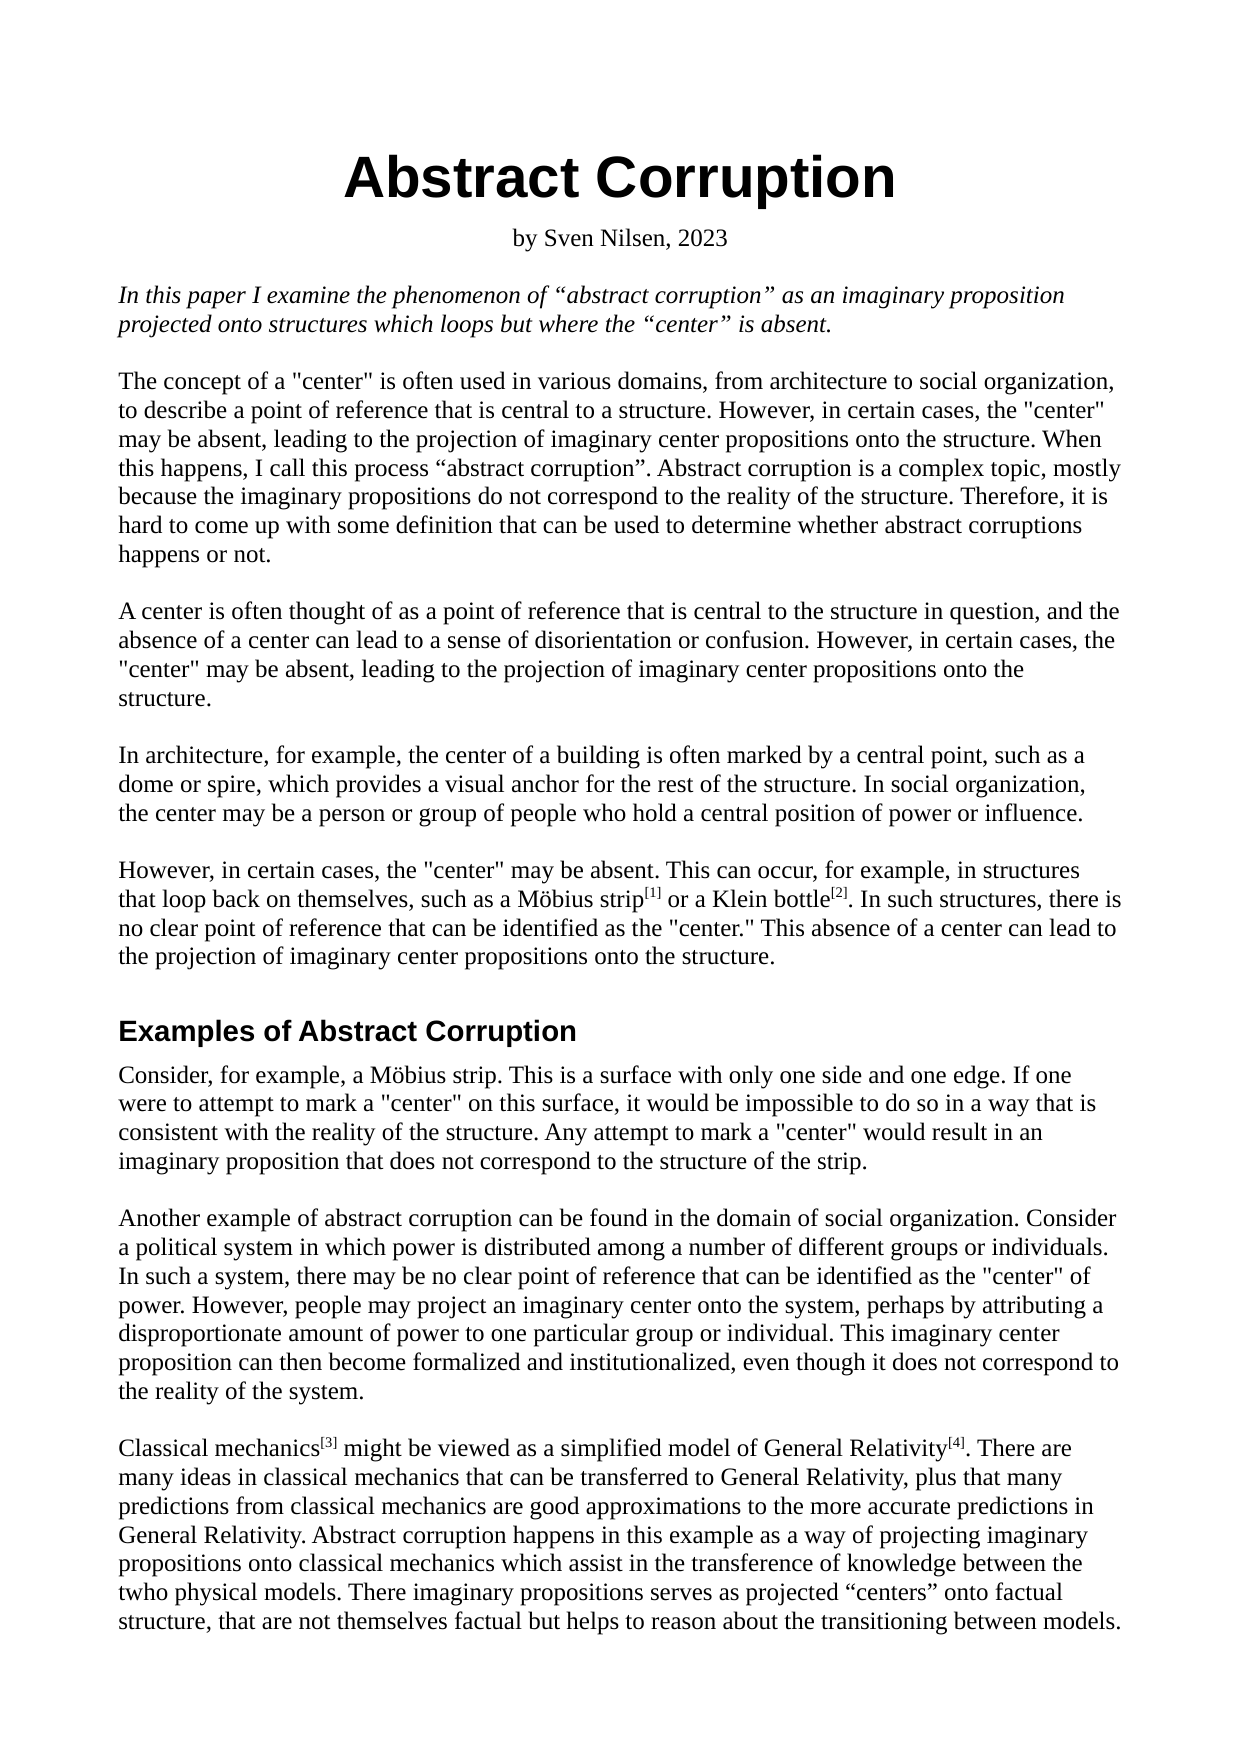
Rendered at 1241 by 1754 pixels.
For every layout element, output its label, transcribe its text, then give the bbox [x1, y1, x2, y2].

text by Sven Nilsen, 2023 [118, 223, 1122, 251]
text However, in certain cases, the "center" may be absent. This can occur, for example, in structures that loop back on themselves, such as a Möbius strip[1] or a Klein bottle[2]. In such structures, there is no clear point of reference that can be identified as the "center." This absence of a center can lead to the projection of imaginary center propositions onto the structure. [118, 855, 1122, 970]
text Another example of abstract corruption can be found in the domain of social organization. Consider a political system in which power is distributed among a number of different groups or individuals. In such a system, there may be no clear point of reference that can be identified as the "center" of power. However, people may project an imaginary center onto the system, perhaps by attributing a disproportionate amount of power to one particular group or individual. This imaginary center proposition can then become formalized and institutionalized, even though it does not correspond to the reality of the system. [118, 1203, 1122, 1405]
title Abstract Corruption [118, 143, 1122, 210]
text Consider, for example, a Möbius strip. This is a surface with only one side and one edge. If one were to attempt to mark a "center" on this surface, it would be impossible to do so in a way that is consistent with the reality of the structure. Any attempt to mark a "center" would result in an imaginary proposition that does not correspond to the structure of the strip. [118, 1060, 1122, 1175]
subtitle Examples of Abstract Corruption [118, 1013, 1122, 1047]
text In architecture, for example, the center of a building is often marked by a central point, such as a dome or spire, which provides a visual anchor for the rest of the structure. In social organization, the center may be a person or group of people who hold a central position of power or influence. [118, 740, 1122, 826]
text A center is often thought of as a point of reference that is central to the structure in question, and the absence of a center can lead to a sense of disorientation or confusion. However, in certain cases, the "center" may be absent, leading to the projection of imaginary center propositions onto the structure. [118, 596, 1122, 711]
text The concept of a "center" is often used in various domains, from architecture to social organization, to describe a point of reference that is central to a structure. However, in certain cases, the "center" may be absent, leading to the projection of imaginary center propositions onto the structure. When this happens, I call this process “abstract corruption”. Abstract corruption is a complex topic, mostly because the imaginary propositions do not correspond to the reality of the structure. Therefore, it is hard to come up with some definition that can be used to determine whether abstract corruptions happens or not. [118, 366, 1122, 568]
text In this paper I examine the phenomenon of “abstract corruption” as an imaginary proposition projected onto structures which loops but where the “center” is absent. [118, 280, 1122, 338]
text Classical mechanics[3] might be viewed as a simplified model of General Relativity[4]. There are many ideas in classical mechanics that can be transferred to General Relativity, plus that many predictions from classical mechanics are good approximations to the more accurate predictions in General Relativity. Abstract corruption happens in this example as a way of projecting imaginary propositions onto classical mechanics which assist in the transference of knowledge between the twho physical models. There imaginary propositions serves as projected “centers” onto factual structure, that are not themselves factual but helps to reason about the transitioning between models. [118, 1433, 1122, 1635]
